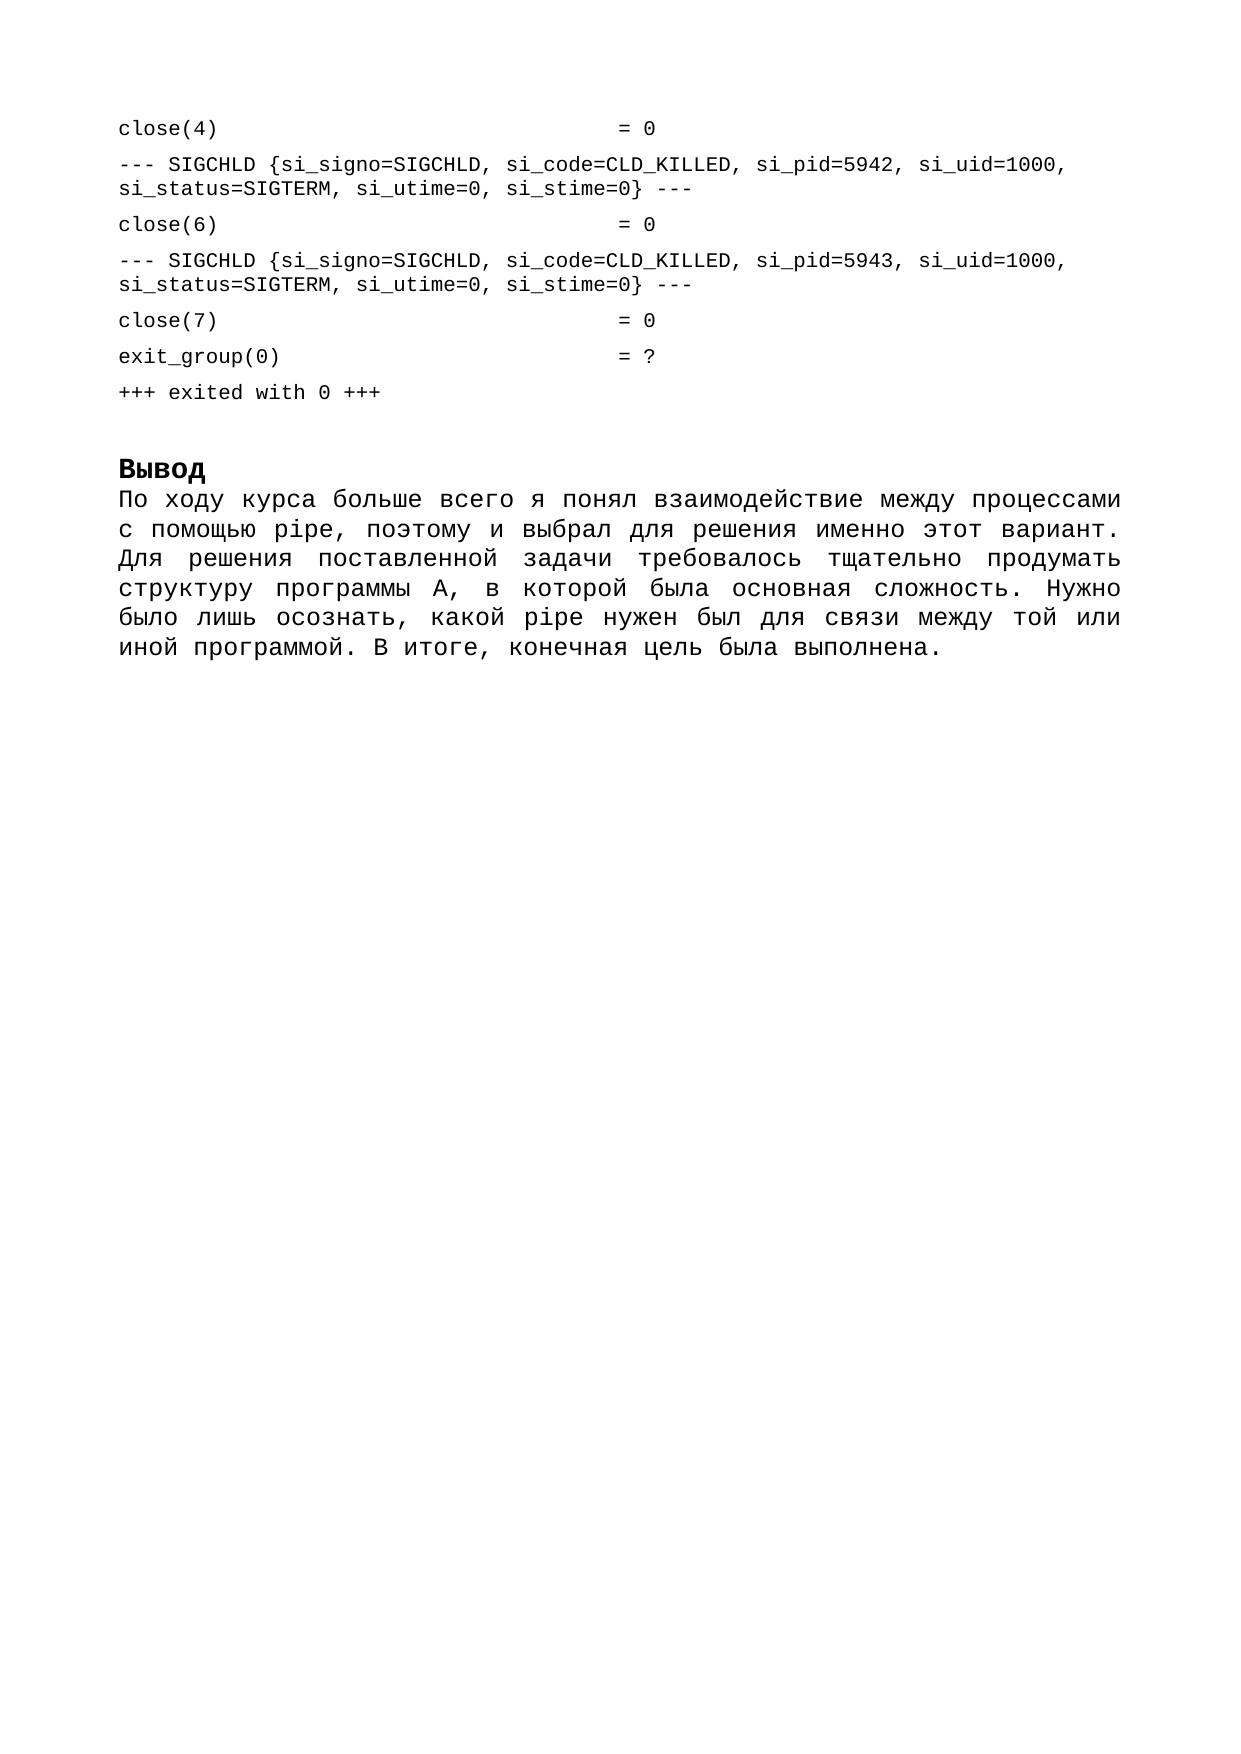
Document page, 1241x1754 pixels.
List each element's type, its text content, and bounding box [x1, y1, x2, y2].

text Вывод [118, 454, 1122, 484]
text --- SIGCHLD {si_signo=SIGCHLD, si_code=CLD_KILLED, si_pid=5942, si_uid=1000, si_status=SIGTERM, si_utime=0, si_stime=0} --- [118, 154, 1122, 202]
text close(4) = 0 [118, 118, 1122, 142]
text --- SIGCHLD {si_signo=SIGCHLD, si_code=CLD_KILLED, si_pid=5943, si_uid=1000, si_status=SIGTERM, si_utime=0, si_stime=0} --- [118, 250, 1122, 297]
text exit_group(0) = ? [118, 346, 1122, 370]
text close(6) = 0 [118, 214, 1122, 238]
text По ходу курса больше всего я понял взаимодействие между процессами с помощью pipe, поэтому и выбрал для решения именно этот вариант. Для решения поставленной задачи требовалось тщательно продумать структуру программы A, в которой была основная сложность. Нужно было лишь осознать, какой pipe нужен был для связи между той или иной программой. В итоге, конечная цель была выполнена. [118, 484, 1122, 661]
text +++ exited with 0 +++ [118, 382, 1122, 406]
text close(7) = 0 [118, 310, 1122, 334]
